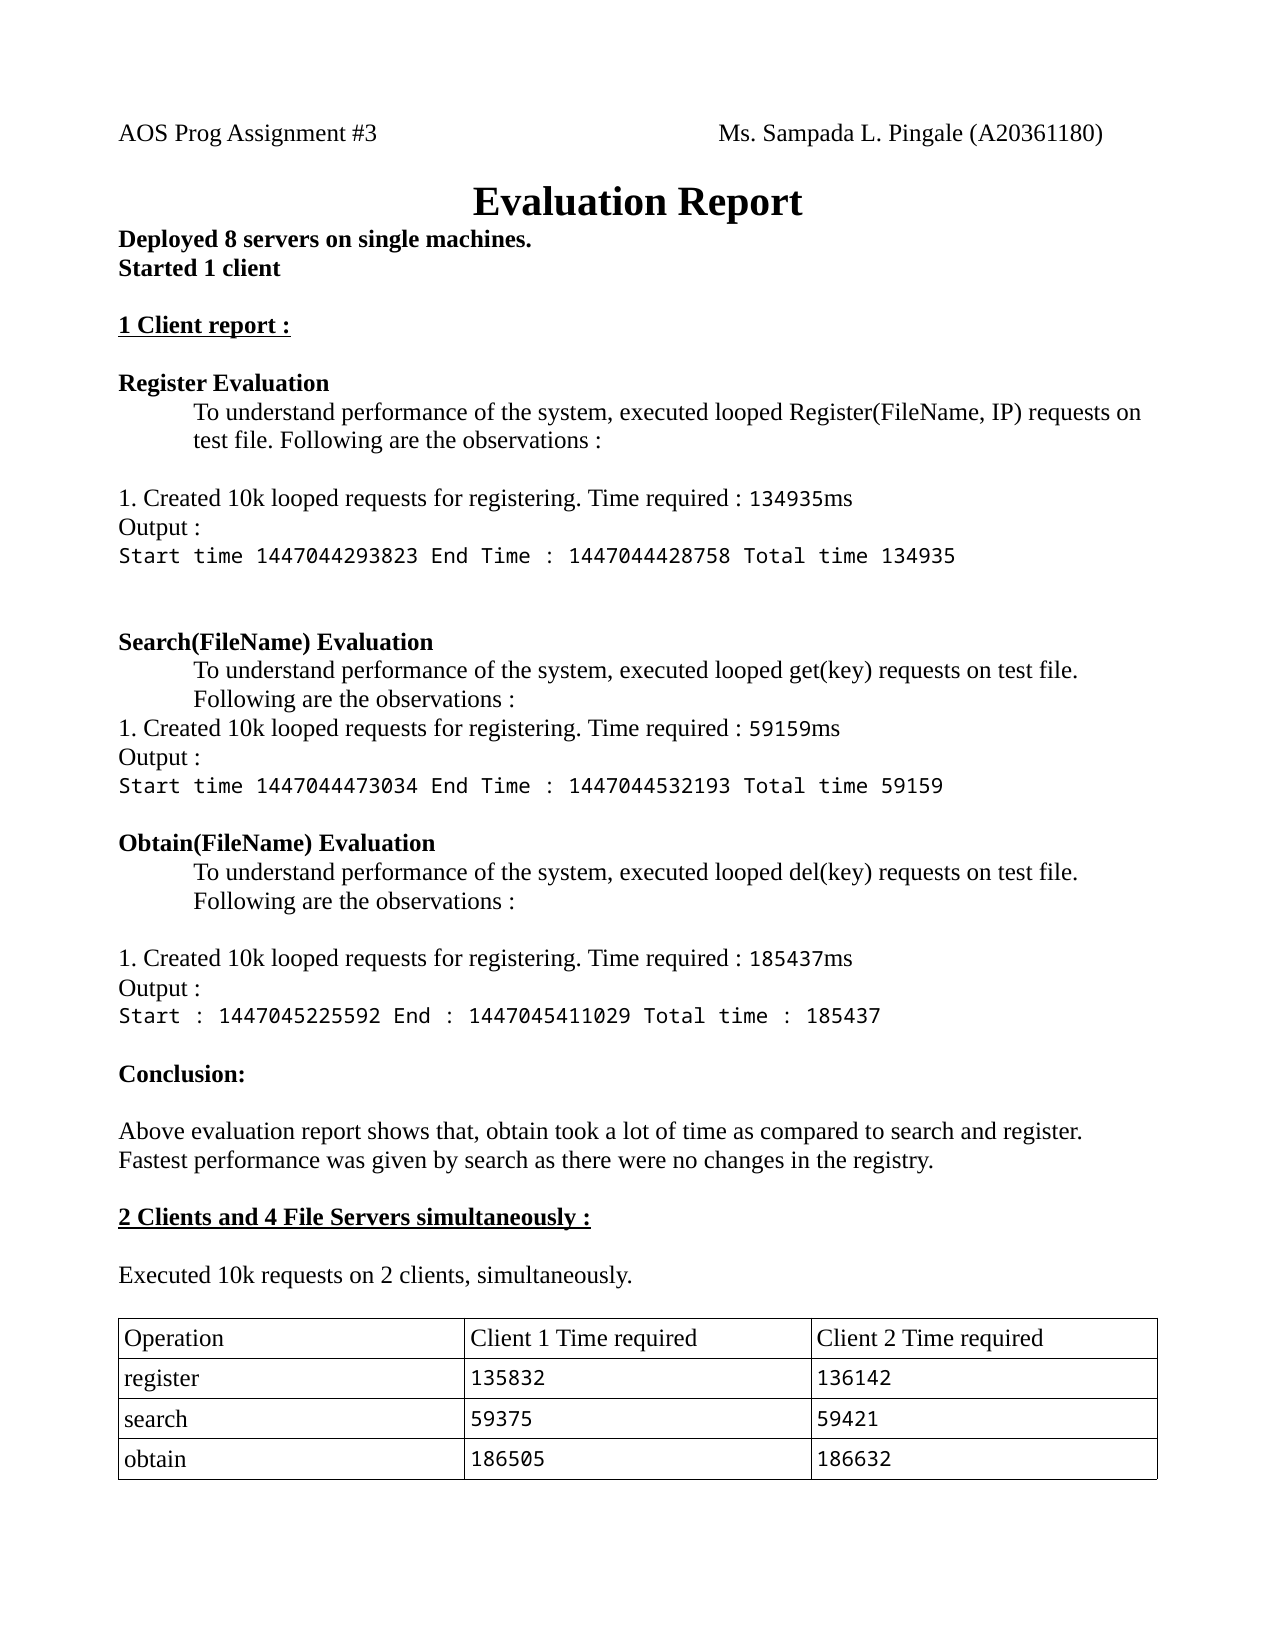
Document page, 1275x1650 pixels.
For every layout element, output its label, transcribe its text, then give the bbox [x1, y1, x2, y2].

text Obtain(FileName) Evaluation [118, 828, 1157, 857]
text Above evaluation report shows that, obtain took a lot of time as compared to search and register. Fastest performance was given by search as there were no changes in the registry. [118, 1116, 1157, 1174]
text Start : 1447045225592 End : 1447045411029 Total time : 185437 [118, 1001, 1157, 1030]
text Deployed 8 servers on single machines. [118, 224, 1157, 253]
text Executed 10k requests on 2 clients, simultaneously. [118, 1260, 1157, 1289]
table_cell 59375 [465, 1399, 811, 1438]
list To understand performance of the system, executed looped get(key) requests on test file. Following are the observations : [156, 655, 1157, 713]
text 1. Created 10k looped requests for registering. Time required : 185437ms [118, 943, 1157, 973]
table_cell 186632 [812, 1439, 1157, 1479]
text Search(FileName) Evaluation [118, 627, 1157, 655]
text Output : [118, 512, 1157, 541]
table_cell 136142 [812, 1359, 1157, 1398]
table_cell obtain [119, 1439, 464, 1479]
text 2 Clients and 4 File Servers simultaneously : [118, 1202, 1157, 1231]
text 1. Created 10k looped requests for registering. Time required : 59159ms [118, 713, 1157, 742]
table_cell register [119, 1359, 464, 1398]
text 1 Client report : [118, 311, 1157, 339]
table_cell search [119, 1399, 464, 1438]
text Evaluation Report [118, 176, 1157, 224]
table_header Client 2 Time required [812, 1319, 1157, 1358]
text Start time 1447044293823 End Time : 1447044428758 Total time 134935 [118, 541, 1157, 570]
table_cell 59421 [812, 1399, 1157, 1438]
text Output : [118, 973, 1157, 1001]
text Started 1 client [118, 253, 1157, 282]
text 1. Created 10k looped requests for registering. Time required : 134935ms [118, 483, 1157, 512]
list To understand performance of the system, executed looped Register(FileName, IP) requests on test file. Following are the observations : [156, 397, 1157, 454]
table_header Client 1 Time required [465, 1319, 811, 1358]
text Register Evaluation [118, 368, 1157, 397]
list To understand performance of the system, executed looped del(key) requests on test file. Following are the observations : [156, 857, 1157, 914]
text Conclusion: [118, 1059, 1157, 1087]
text Output : [118, 742, 1157, 771]
table_cell 186505 [465, 1439, 811, 1479]
text Start time 1447044473034 End Time : 1447044532193 Total time 59159 [118, 771, 1157, 799]
table_header Operation [119, 1319, 464, 1358]
table_cell 135832 [465, 1359, 811, 1398]
